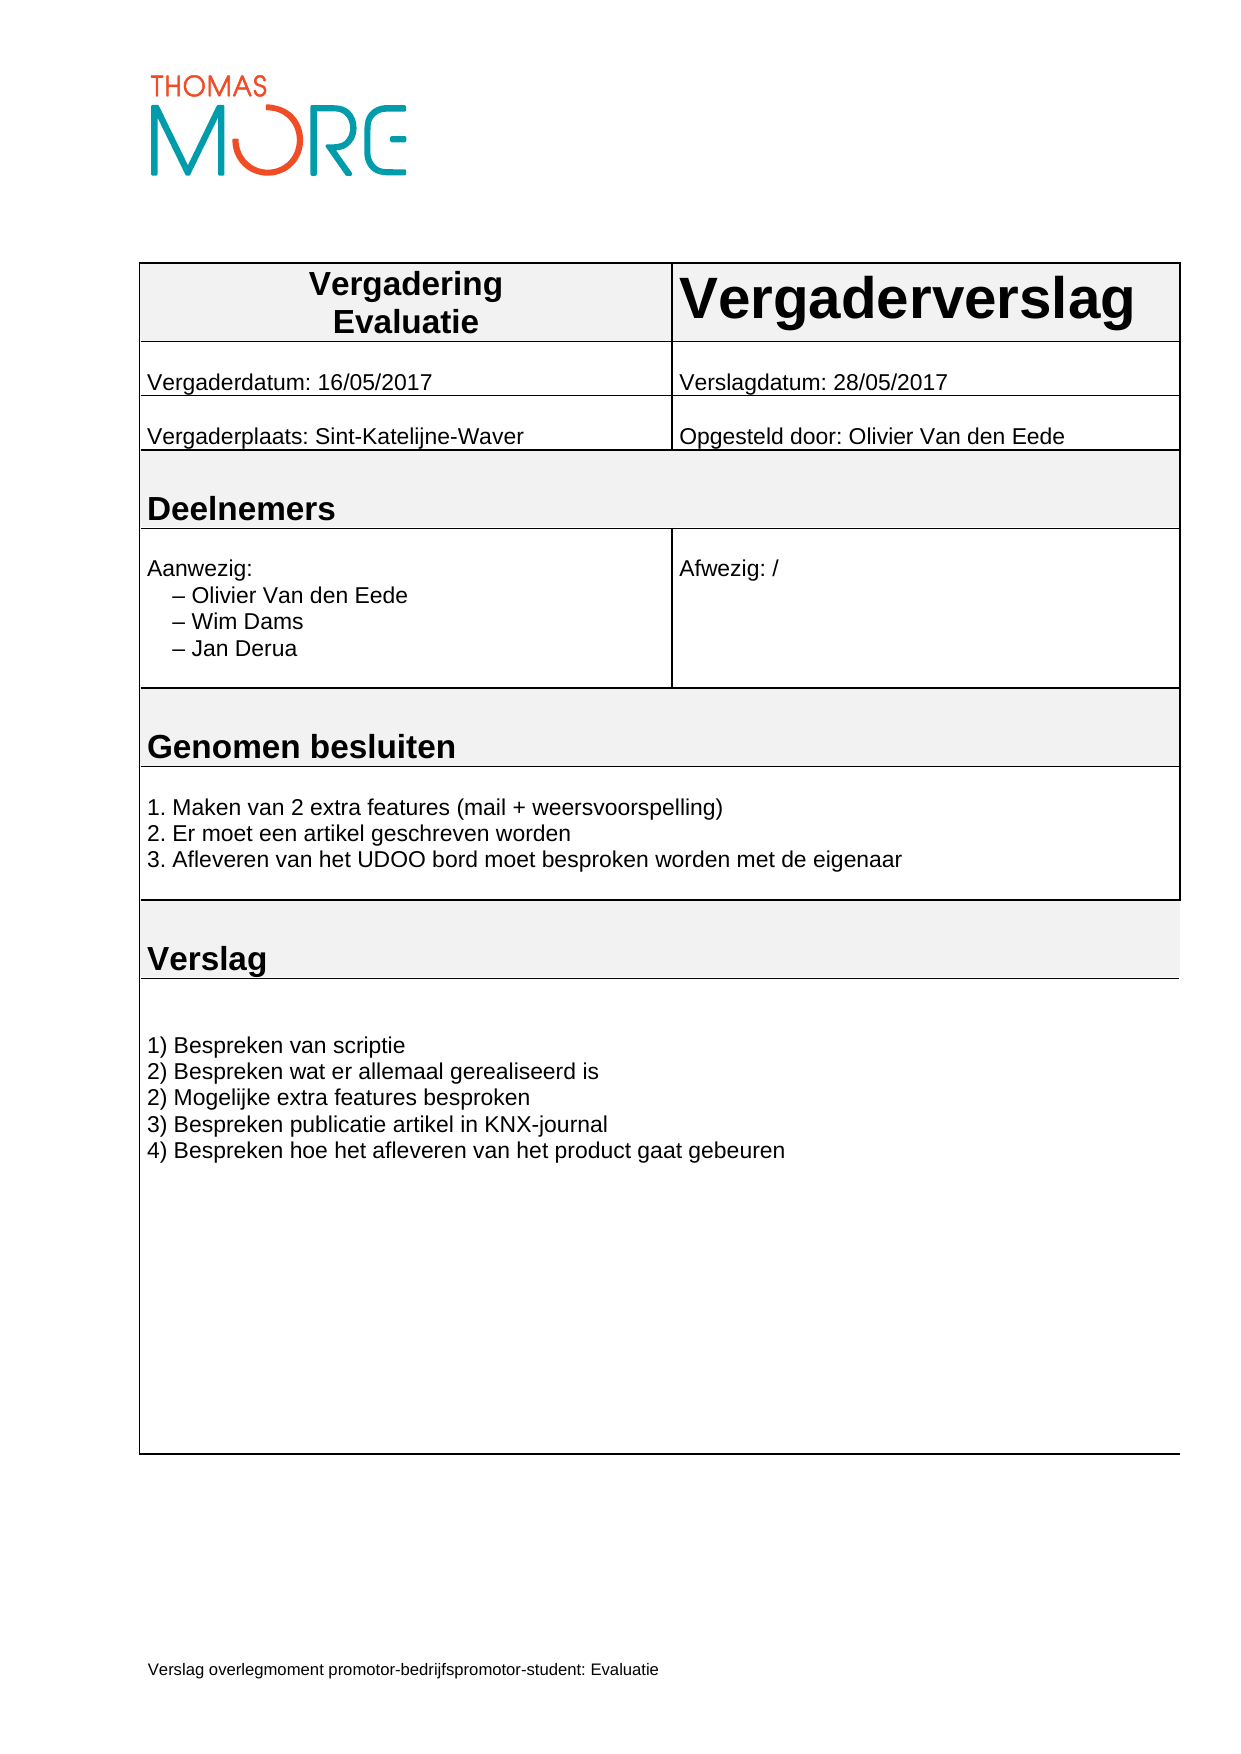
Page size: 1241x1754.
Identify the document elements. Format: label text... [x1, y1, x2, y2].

table_header Vergaderverslag [673, 264, 1179, 341]
table_cell Aanwezig: – Olivier Van den Eede – Wim Dams – Jan Derua [140, 529, 671, 687]
table_cell 1) Bespreken van scriptie 2) Bespreken wat er allemaal gerealiseerd is 2) Mogelijke extra features besproken 3) Bespreken publicatie artikel in KNX-journal 4) Bespreken hoe het afleveren van het product gaat gebeuren [140, 978, 1180, 1453]
table_cell 1. Maken van 2 extra features (mail + weersvoorspelling) 2. Er moet een artikel geschreven worden 3. Afleveren van het UDOO bord moet besproken worden met de eigenaar [140, 767, 1179, 899]
table_cell Vergaderplaats: Sint-Katelijne-Waver [140, 396, 671, 449]
table_cell Afwezig: / [673, 529, 1179, 687]
table_cell Deelnemers [140, 450, 1179, 527]
table_header Vergadering Evaluatie [140, 264, 671, 341]
table_cell Genomen besluiten [140, 688, 1179, 766]
table_cell Verslag [140, 900, 1180, 977]
table_cell Vergaderdatum: 16/05/2017 [140, 342, 671, 395]
table_cell Opgesteld door: Olivier Van den Eede [673, 396, 1179, 449]
table_cell Verslagdatum: 28/05/2017 [673, 342, 1179, 395]
